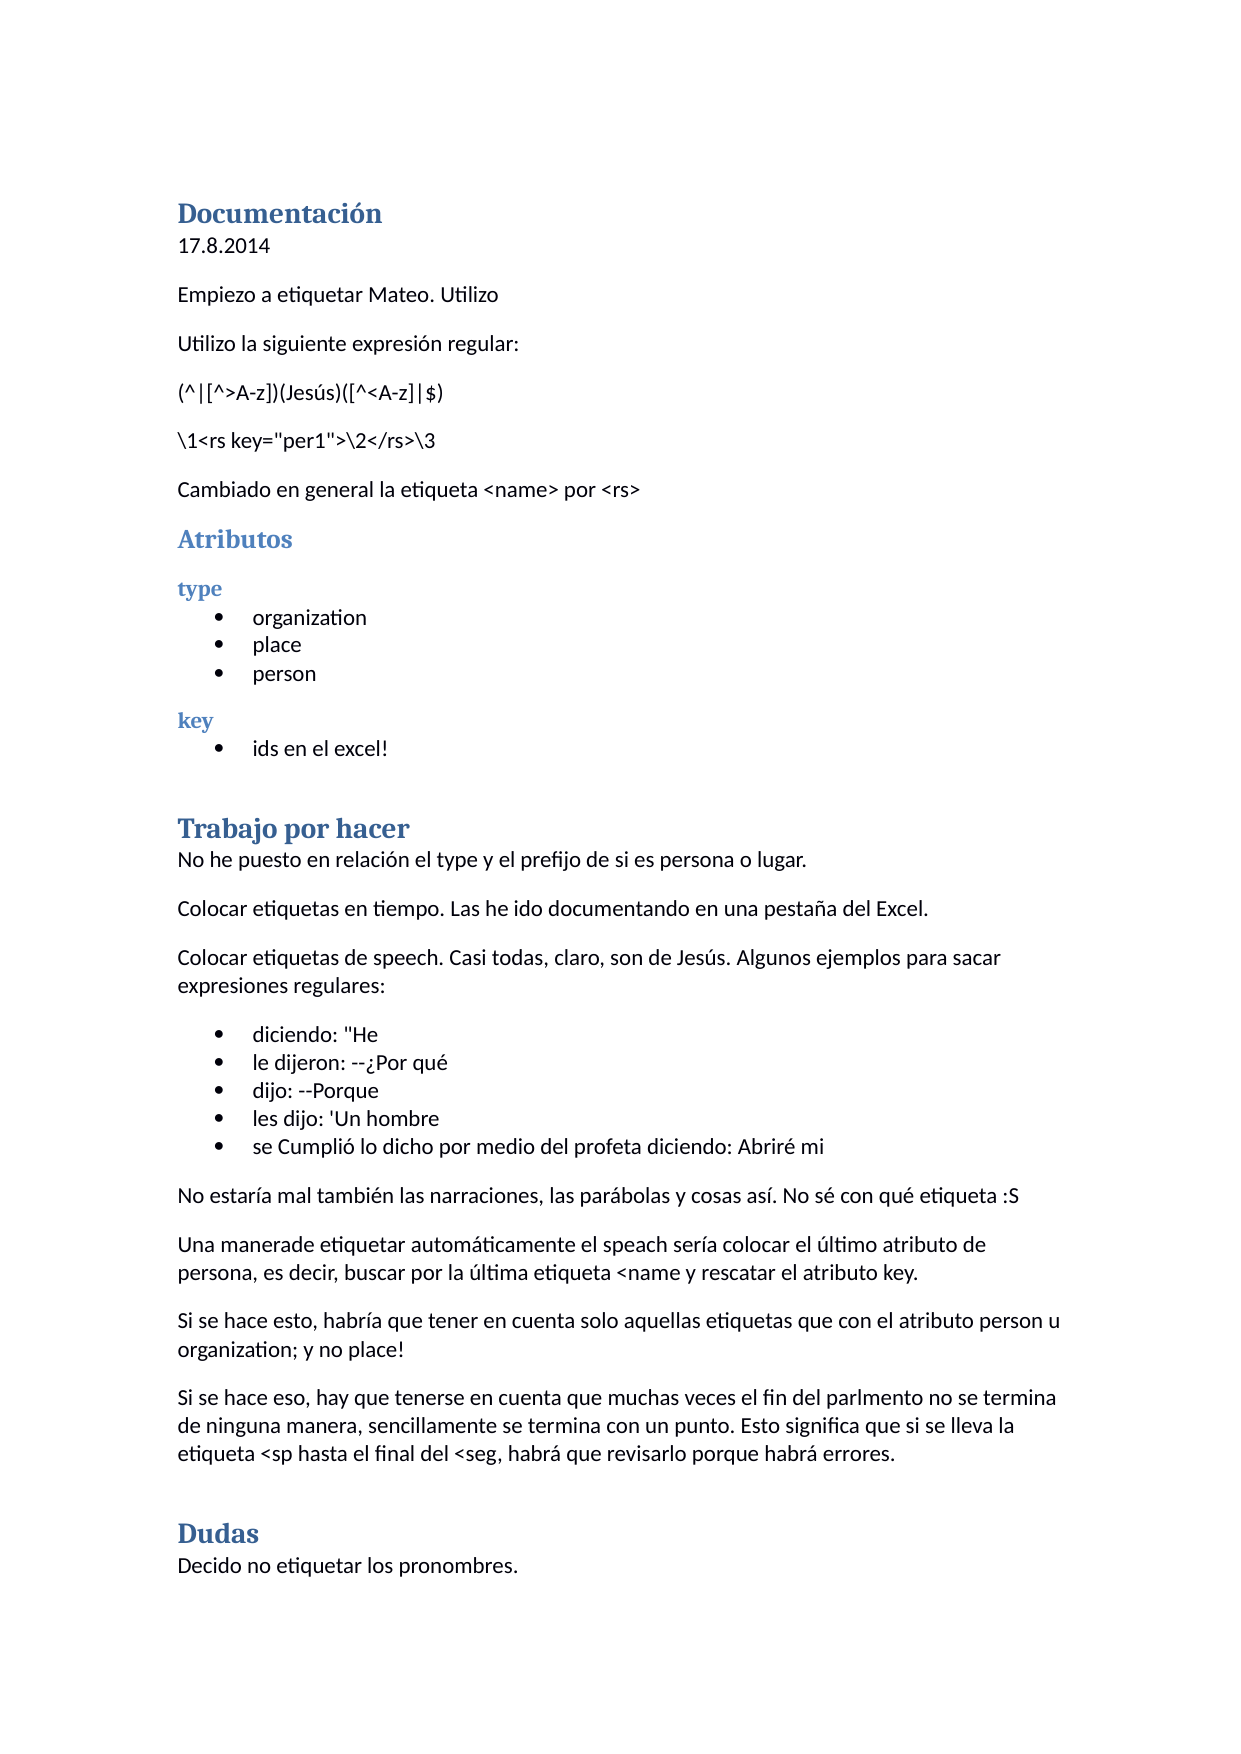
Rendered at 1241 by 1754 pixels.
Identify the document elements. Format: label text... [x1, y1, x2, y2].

subtitle Trabajo por hacer [177, 812, 1063, 845]
list le dijeron: --¿Por qué [215, 1048, 1063, 1076]
text No estaría mal también las narraciones, las parábolas y cosas así. No sé con qué etiqueta :S [177, 1181, 1063, 1209]
text (^|[^>A-z])(Jesús)([^<A-z]|$) [177, 378, 1063, 406]
text \1<rs key="per1">\2</rs>\3 [177, 427, 1063, 454]
subtitle Dudas [177, 1518, 1063, 1551]
subtitle Documentación [177, 198, 1063, 231]
list organization [215, 603, 1063, 631]
list se Cumplió lo dicho por medio del profeta diciendo: Abriré mi [215, 1132, 1063, 1160]
text Decido no etiquetar los pronombres. [177, 1551, 1063, 1579]
list ids en el excel! [215, 734, 1063, 762]
text Una manerade etiquetar automáticamente el speach sería colocar el último atributo de persona, es decir, buscar por la última etiqueta <name y rescatar el atributo key. [177, 1230, 1063, 1286]
text Colocar etiquetas en tiempo. Las he ido documentando en una pestaña del Excel. [177, 894, 1063, 922]
list dijo: --Porque [215, 1076, 1063, 1104]
list les dijo: 'Un hombre [215, 1104, 1063, 1132]
text Utilizo la siguiente expresión regular: [177, 329, 1063, 357]
list diciendo: "He [215, 1020, 1063, 1048]
list person [215, 659, 1063, 687]
text No he puesto en relación el type y el prefijo de si es persona o lugar. [177, 845, 1063, 873]
subtitle Atributos [177, 524, 1063, 555]
text Colocar etiquetas de speech. Casi todas, claro, son de Jesús. Algunos ejemplos para sacar expresiones regulares: [177, 943, 1063, 999]
subtitle type [177, 576, 1063, 603]
text Si se hace eso, hay que tenerse en cuenta que muchas veces el fin del parlmento no se termina de ninguna manera, sencillamente se termina con un punto. Esto significa que si se lleva la etiqueta <sp hasta el final del <seg, habrá que revisarlo porque habrá errores. [177, 1383, 1063, 1468]
subtitle key [177, 707, 1063, 734]
text 17.8.2014 [177, 231, 1063, 259]
text Cambiado en general la etiqueta <name> por <rs> [177, 475, 1063, 503]
text Empiezo a etiquetar Mateo. Utilizo [177, 280, 1063, 308]
text Si se hace esto, habría que tener en cuenta solo aquellas etiquetas que con el atributo person u organization; y no place! [177, 1307, 1063, 1363]
list place [215, 631, 1063, 659]
